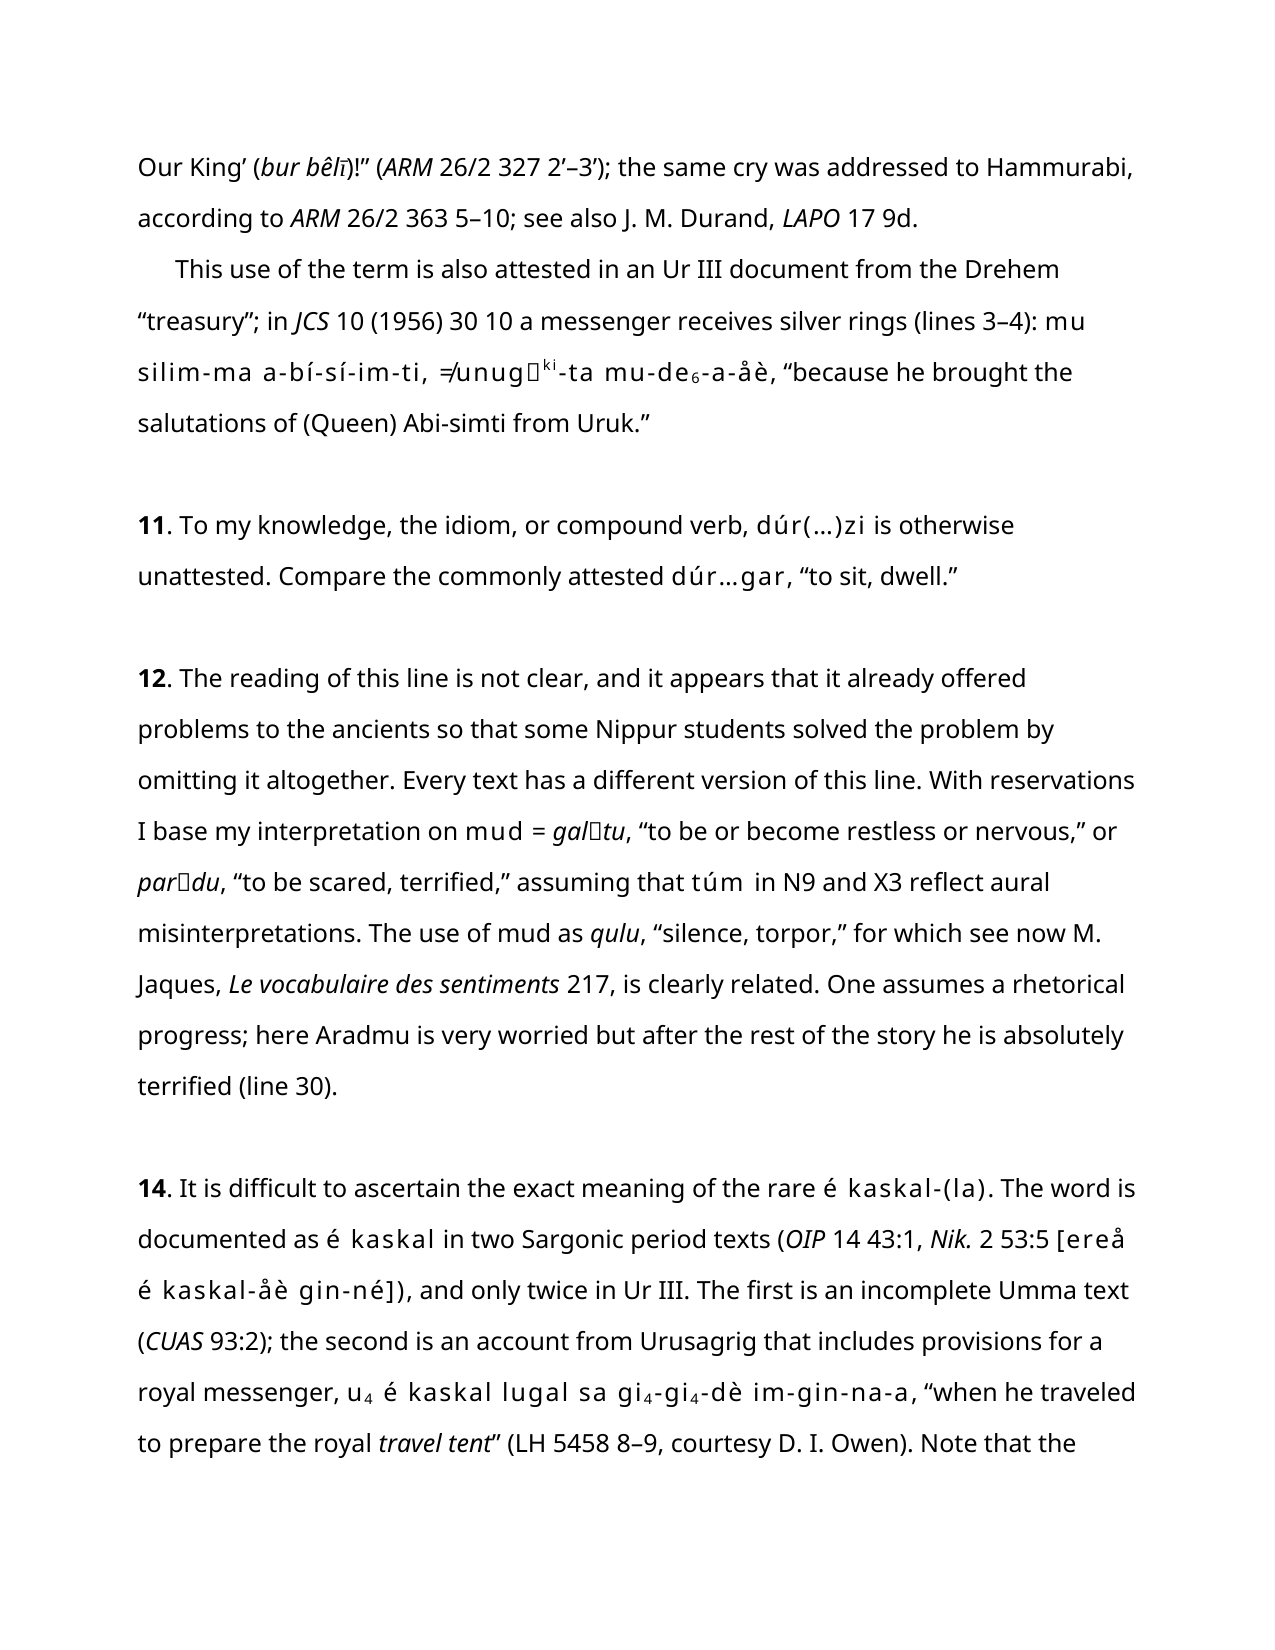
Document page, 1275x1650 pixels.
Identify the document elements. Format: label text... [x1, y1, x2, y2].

text 14. It is difficult to ascertain the exact meaning of the rare é kaskal-(la). The word is documented as é kaskal in two Sargonic period texts (OIP 14 43:1, Nik. 2 53:5 [ereå é kaskal-åè gin-né]), and only twice in Ur III. The first is an incomplete Umma text (CUAS 93:2); the second is an account from Urusagrig that includes provisions for a royal messenger, u4 é kaskal lugal sa gi4-gi4-dè im-gin-na-a, “when he traveled to prepare the royal travel tent” (LH 5458 8–9, courtesy D. I. Owen). Note that the [137, 1171, 1138, 1460]
text Our King’ (bur bêlī)!” (ARM 26/2 327 2’–3’); the same cry was addressed to Hammurabi, according to ARM 26/2 363 5–10; see also J. M. Durand, LAPO 17 9d. [137, 150, 1138, 235]
text This use of the term is also attested in an Ur III document from the Drehem “treasury”; in JCS 10 (1956) 30 10 a messenger receives silver rings (lines 3–4): mu silim-ma a-bí-sí-im-ti, ≠unugki-ta mu-de6-a-åè, “because he brought the salutations of (Queen) Abi-simti from Uruk.” [137, 252, 1138, 439]
text 11. To my knowledge, the idiom, or compound verb, dúr(…)zi is otherwise unattested. Compare the commonly attested dúr…gar, “to sit, dwell.” [137, 507, 1138, 592]
text 12. The reading of this line is not clear, and it appears that it already offered problems to the ancients so that some Nippur students solved the problem by omitting it altogether. Every text has a different version of this line. With reservations I base my interpretation on mud = galtu, “to be or become restless or nervous,” or pardu, “to be scared, terrified,” assuming that túm in N9 and X3 reflect aural misinterpretations. The use of mud as qulu, “silence, torpor,” for which see now M. Jaques, Le vocabulaire des sentiments 217, is clearly related. One assumes a rhetorical progress; here Aradmu is very worried but after the rest of the story he is absolutely terrified (line 30). [137, 660, 1138, 1103]
